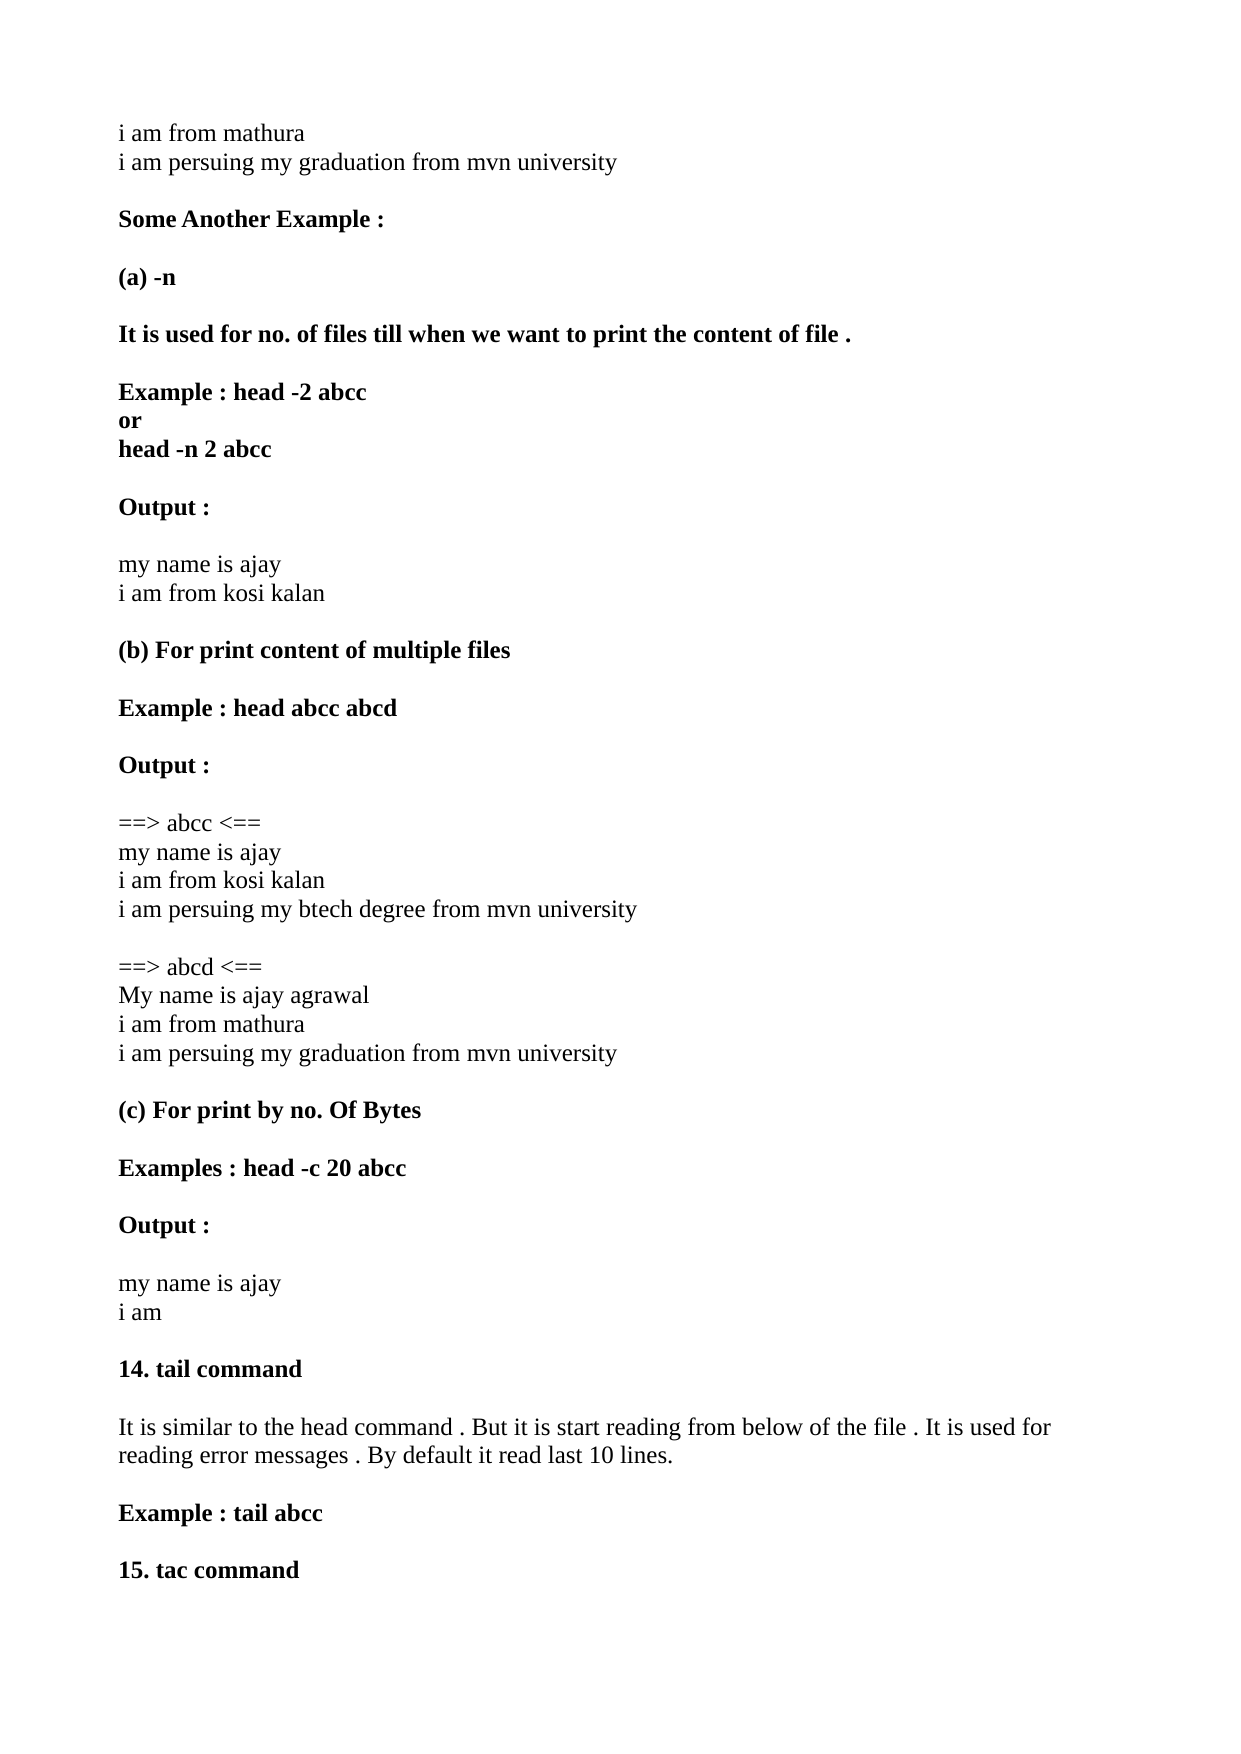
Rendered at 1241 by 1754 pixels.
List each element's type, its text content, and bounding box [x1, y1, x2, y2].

text Example : head abcc abcd [118, 693, 1122, 722]
text i am [118, 1297, 1122, 1326]
text (b) For print content of multiple files [118, 636, 1122, 664]
text ==> abcc <== [118, 808, 1122, 837]
text 15. tac command [118, 1556, 1122, 1584]
text Examples : head -c 20 abcc [118, 1153, 1122, 1182]
text Example : tail abcc [118, 1498, 1122, 1527]
text or [118, 406, 1122, 434]
text my name is ajay [118, 1268, 1122, 1297]
text i am from mathura [118, 118, 1122, 147]
text Some Another Example : [118, 204, 1122, 233]
text Example : head -2 abcc [118, 377, 1122, 406]
text i am persuing my graduation from mvn university [118, 147, 1122, 176]
text (c) For print by no. Of Bytes [118, 1096, 1122, 1124]
text i am persuing my graduation from mvn university [118, 1038, 1122, 1067]
text i am from kosi kalan [118, 866, 1122, 894]
text i am persuing my btech degree from mvn university [118, 894, 1122, 923]
text i am from kosi kalan [118, 578, 1122, 607]
text ==> abcd <== [118, 952, 1122, 981]
text my name is ajay [118, 549, 1122, 578]
text Output : [118, 492, 1122, 521]
text 14. tail command [118, 1354, 1122, 1383]
text (a) -n [118, 262, 1122, 291]
text my name is ajay [118, 837, 1122, 866]
text head -n 2 abcc [118, 434, 1122, 463]
text i am from mathura [118, 1009, 1122, 1038]
text My name is ajay agrawal [118, 981, 1122, 1009]
text It is used for no. of files till when we want to print the content of file . [118, 319, 1122, 348]
text It is similar to the head command . But it is start reading from below of the file . It is used for reading error messages . By default it read last 10 lines. [118, 1412, 1122, 1469]
text Output : [118, 1211, 1122, 1239]
text Output : [118, 751, 1122, 779]
